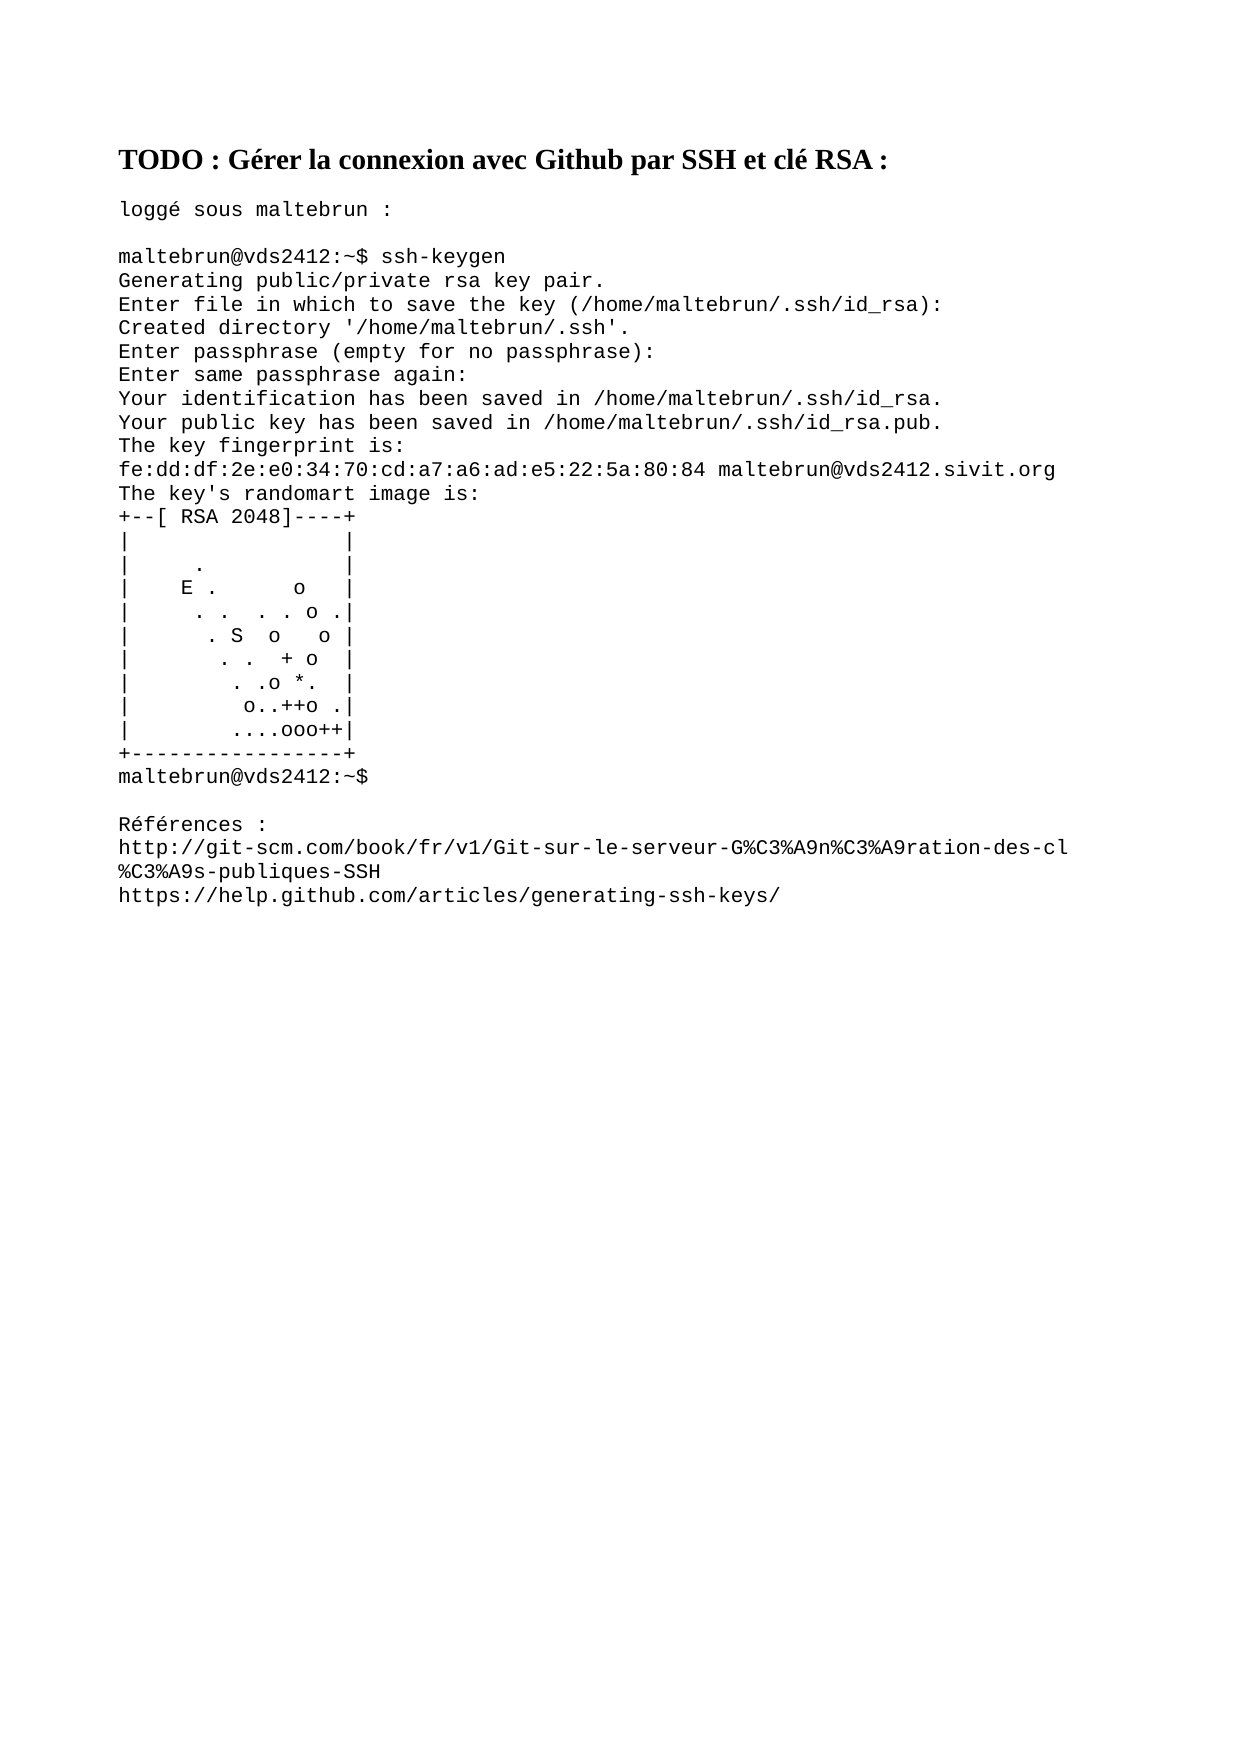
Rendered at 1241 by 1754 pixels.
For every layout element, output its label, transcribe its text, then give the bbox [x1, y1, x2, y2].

text | . . + o | [118, 648, 1122, 672]
text | ....ooo++| [118, 719, 1122, 743]
text | o..++o .| [118, 696, 1122, 719]
text +-----------------+ [118, 743, 1122, 766]
text Your identification has been saved in /home/maltebrun/.ssh/id_rsa. [118, 388, 1122, 412]
text TODO : Gérer la connexion avec Github par SSH et clé RSA : [118, 142, 1122, 175]
text Your public key has been saved in /home/maltebrun/.ssh/id_rsa.pub. [118, 412, 1122, 435]
text maltebrun@vds2412:~$ [118, 766, 1122, 790]
text maltebrun@vds2412:~$ ssh-keygen [118, 246, 1122, 270]
text http://git-scm.com/book/fr/v1/Git-sur-le-serveur-G%C3%A9n%C3%A9ration-des-cl%C3%A9s-publiques-SSH [118, 837, 1122, 885]
text Enter passphrase (empty for no passphrase): [118, 341, 1122, 364]
text https://help.github.com/articles/generating-ssh-keys/ [118, 885, 1122, 908]
text Références : [118, 814, 1122, 837]
text Enter same passphrase again: [118, 364, 1122, 388]
text The key fingerprint is: [118, 435, 1122, 459]
text Created directory '/home/maltebrun/.ssh'. [118, 317, 1122, 341]
text Generating public/private rsa key pair. [118, 270, 1122, 293]
text Enter file in which to save the key (/home/maltebrun/.ssh/id_rsa): [118, 293, 1122, 317]
text The key's randomart image is: [118, 483, 1122, 506]
text | . S o o | [118, 624, 1122, 648]
text fe:dd:df:2e:e0:34:70:cd:a7:a6:ad:e5:22:5a:80:84 maltebrun@vds2412.sivit.org [118, 459, 1122, 483]
text | . .o *. | [118, 672, 1122, 696]
text | . . . . o .| [118, 601, 1122, 624]
text | . | [118, 554, 1122, 577]
text loggé sous maltebrun : [118, 199, 1122, 223]
text +--[ RSA 2048]----+ [118, 506, 1122, 530]
text | | [118, 530, 1122, 554]
text | E . o | [118, 577, 1122, 601]
